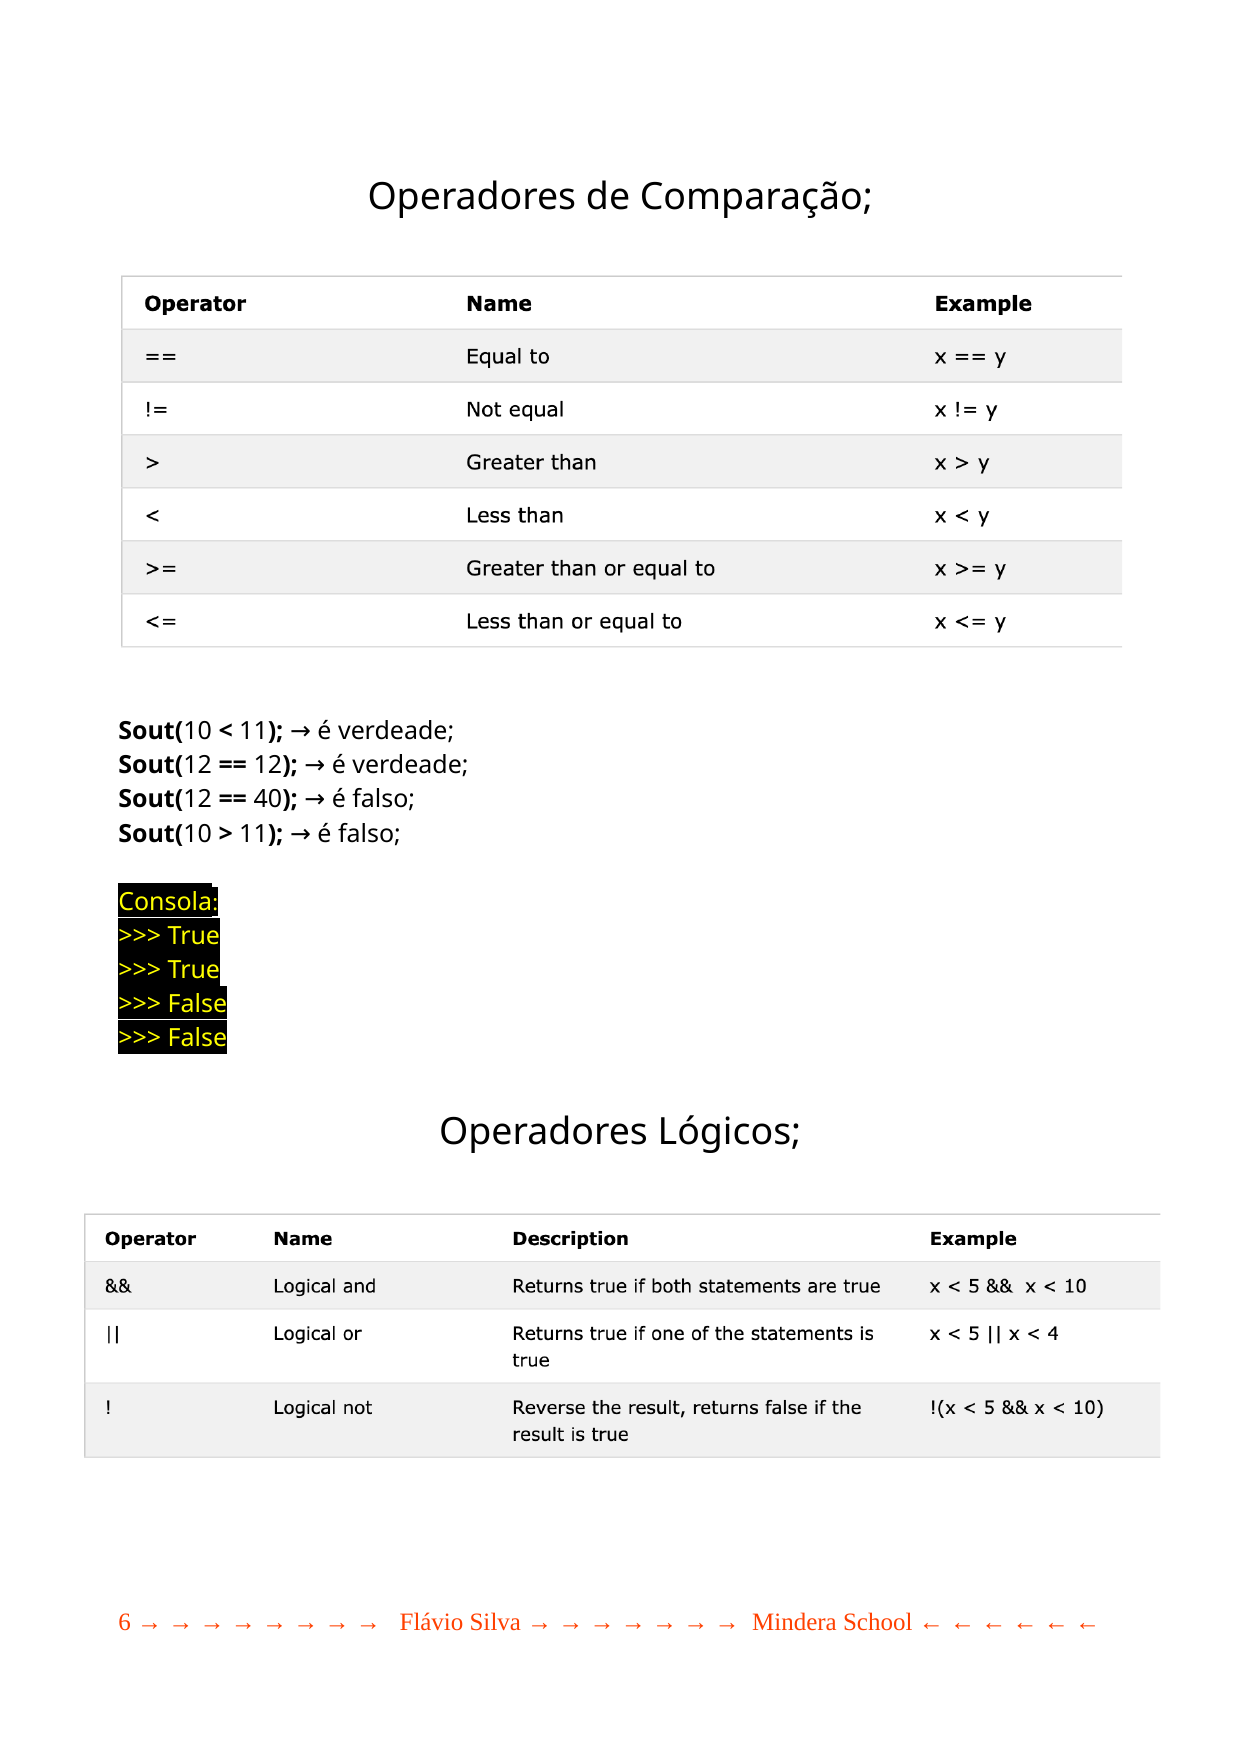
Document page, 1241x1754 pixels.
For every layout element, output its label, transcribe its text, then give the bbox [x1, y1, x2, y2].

text Operadores de Comparação; [118, 169, 1122, 220]
text Sout(12 == 12); → é verdeade; [118, 747, 1122, 781]
picture [79, 1206, 1161, 1466]
text >>> False [118, 1019, 1122, 1054]
text >>> False [118, 986, 1122, 1019]
text Operadores Lógicos; [118, 1105, 1122, 1156]
text Sout(10 > 11); → é falso; [118, 815, 1122, 849]
text Consola: [118, 883, 1122, 917]
text Sout(12 == 40); → é falso; [118, 781, 1122, 815]
text >>> True [118, 917, 1122, 951]
picture [118, 271, 1123, 662]
text Sout(10 < 11); → é verdeade; [118, 713, 1122, 747]
text >>> True [118, 951, 1122, 986]
